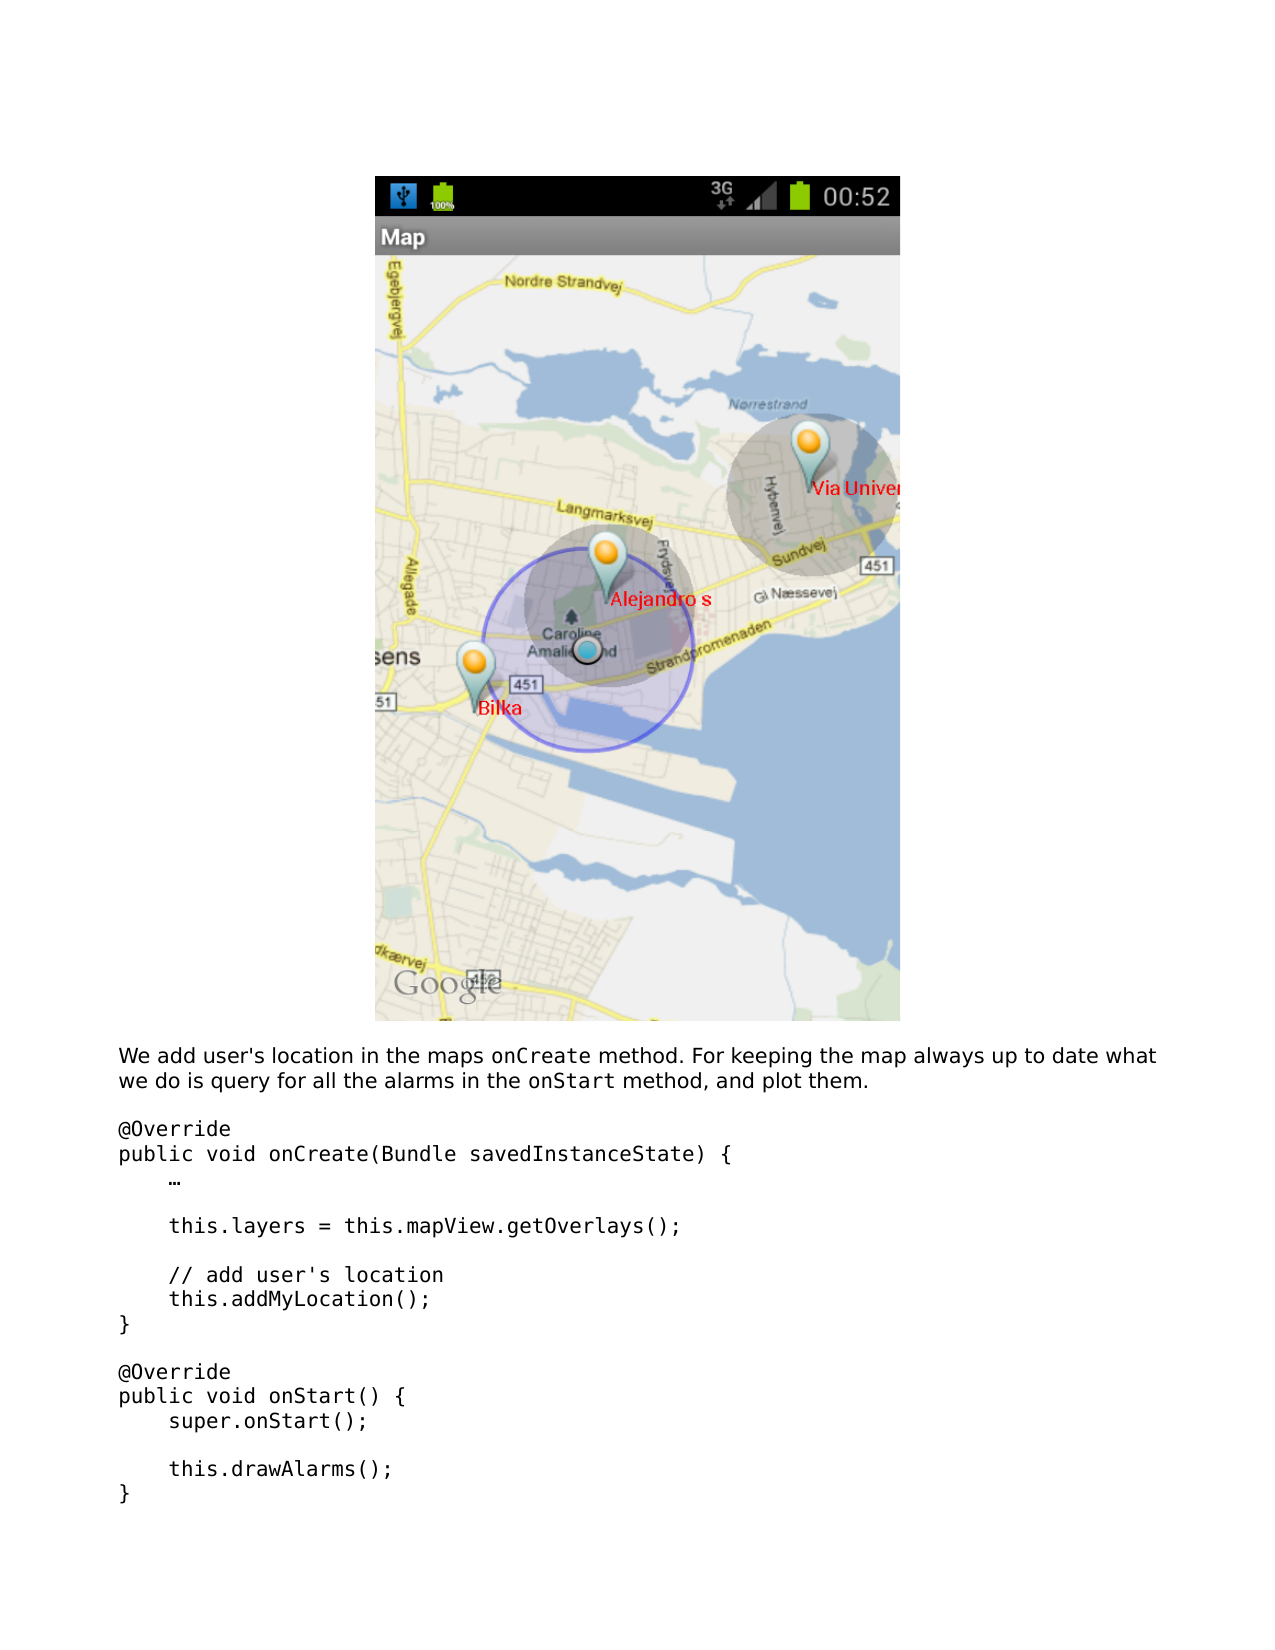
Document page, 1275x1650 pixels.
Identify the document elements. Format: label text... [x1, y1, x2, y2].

text this.drawAlarms(); [118, 1457, 1157, 1481]
text We add user's location in the maps onCreate method. For keeping the map always up to date what we do is query for all the alarms in the onStart method, and plot them. [118, 1044, 1157, 1093]
text } [118, 1481, 1157, 1506]
text } [118, 1312, 1157, 1336]
text … [118, 1166, 1157, 1190]
text this.addMyLocation(); [118, 1287, 1157, 1312]
text @Override [118, 1117, 1157, 1142]
text @Override [118, 1360, 1157, 1384]
picture [375, 176, 901, 1021]
text public void onStart() { [118, 1384, 1157, 1409]
text super.onStart(); [118, 1409, 1157, 1433]
text // add user's location [118, 1263, 1157, 1287]
text this.layers = this.mapView.getOverlays(); [118, 1214, 1157, 1239]
text public void onCreate(Bundle savedInstanceState) { [118, 1142, 1157, 1166]
